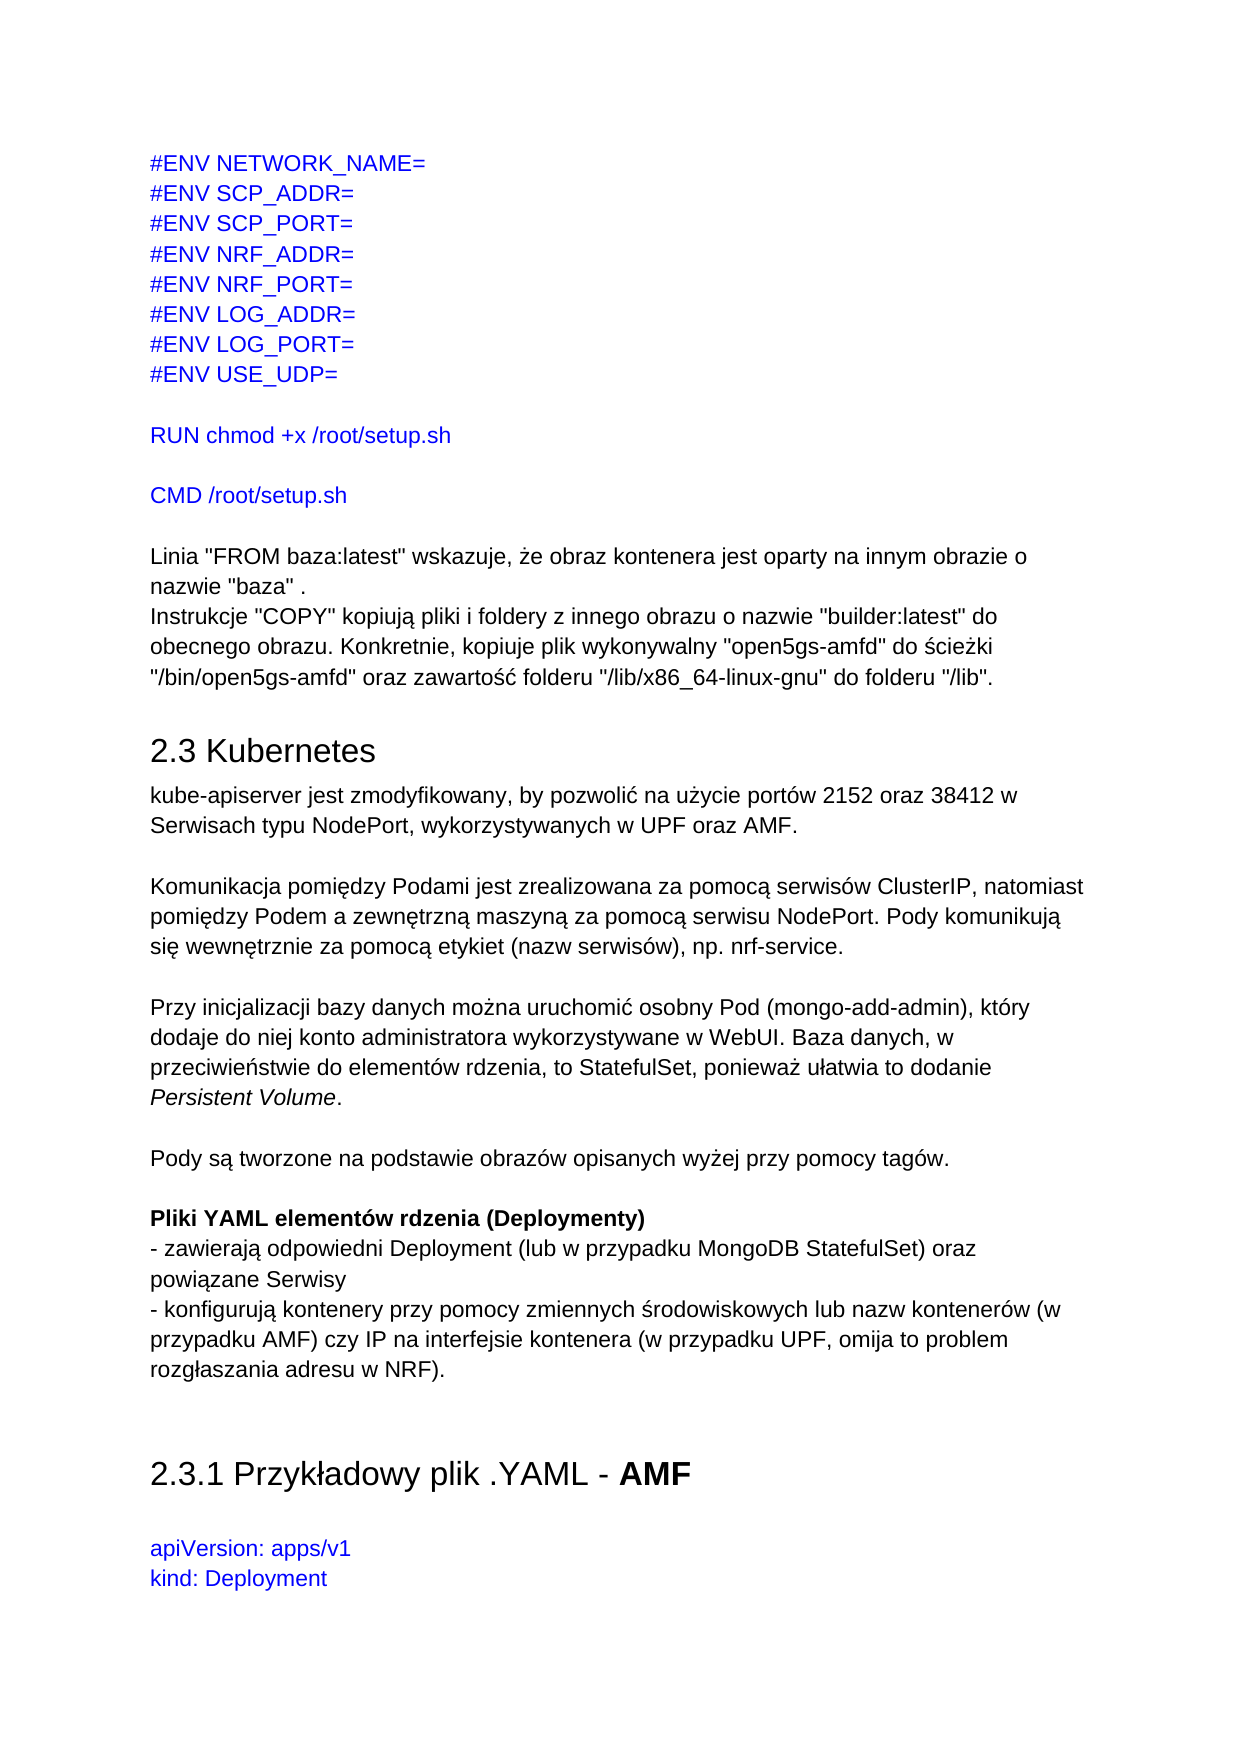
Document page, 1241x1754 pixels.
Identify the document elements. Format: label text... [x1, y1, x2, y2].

text Linia "FROM baza:latest" wskazuje, że obraz kontenera jest oparty na innym obrazie o nazwie "baza" . [150, 543, 1090, 599]
text #ENV USE_UDP= [150, 361, 1090, 388]
text #ENV NRF_ADDR= [150, 241, 1090, 267]
text Pliki YAML elementów rdzenia (Deploymenty) - zawierają odpowiedni Deployment (lub w przypadku MongoDB StatefulSet) oraz powiązane Serwisy - konfigurują kontenery przy pomocy zmiennych środowiskowych lub nazw kontenerów (w przypadku AMF) czy IP na interfejsie kontenera (w przypadku UPF, omija to problem rozgłaszania adresu w NRF). [150, 1175, 1090, 1382]
text RUN chmod +x /root/setup.sh [150, 422, 1090, 448]
text kind: Deployment [150, 1565, 1090, 1592]
subtitle 2.3 Kubernetes [150, 731, 1090, 770]
text #ENV SCP_PORT= [150, 210, 1090, 237]
text apiVersion: apps/v1 [150, 1505, 1090, 1562]
text Pody są tworzone na podstawie obrazów opisanych wyżej przy pomocy tagów. [150, 1145, 1090, 1171]
subtitle 2.3.1 Przykładowy plik .YAML - AMF [150, 1454, 1090, 1492]
text #ENV LOG_ADDR= [150, 301, 1090, 327]
text #ENV SCP_ADDR= [150, 180, 1090, 207]
text #ENV LOG_PORT= [150, 331, 1090, 358]
text #ENV NETWORK_NAME= [150, 150, 1090, 176]
text Przy inicjalizacji bazy danych można uruchomić osobny Pod (mongo-add-admin), który dodaje do niej konto administratora wykorzystywane w WebUI. Baza danych, w przeciwieństwie do elementów rdzenia, to StatefulSet, ponieważ ułatwia to dodanie Persistent Volume. [150, 994, 1090, 1111]
text kube-apiserver jest zmodyfikowany, by pozwolić na użycie portów 2152 oraz 38412 w Serwisach typu NodePort, wykorzystywanych w UPF oraz AMF. [150, 782, 1090, 839]
text Instrukcje "COPY" kopiują pliki i foldery z innego obrazu o nazwie "builder:latest" do obecnego obrazu. Konkretnie, kopiuje plik wykonywalny "open5gs-amfd" do ścieżki "/bin/open5gs-amfd" oraz zawartość folderu "/lib/x86_64-linux-gnu" do folderu "/lib". [150, 603, 1090, 690]
text CMD /root/setup.sh [150, 482, 1090, 509]
text #ENV NRF_PORT= [150, 271, 1090, 297]
text Komunikacja pomiędzy Podami jest zrealizowana za pomocą serwisów ClusterIP, natomiast pomiędzy Podem a zewnętrzną maszyną za pomocą serwisu NodePort. Pody komunikują się wewnętrznie za pomocą etykiet (nazw serwisów), np. nrf-service. [150, 873, 1090, 959]
